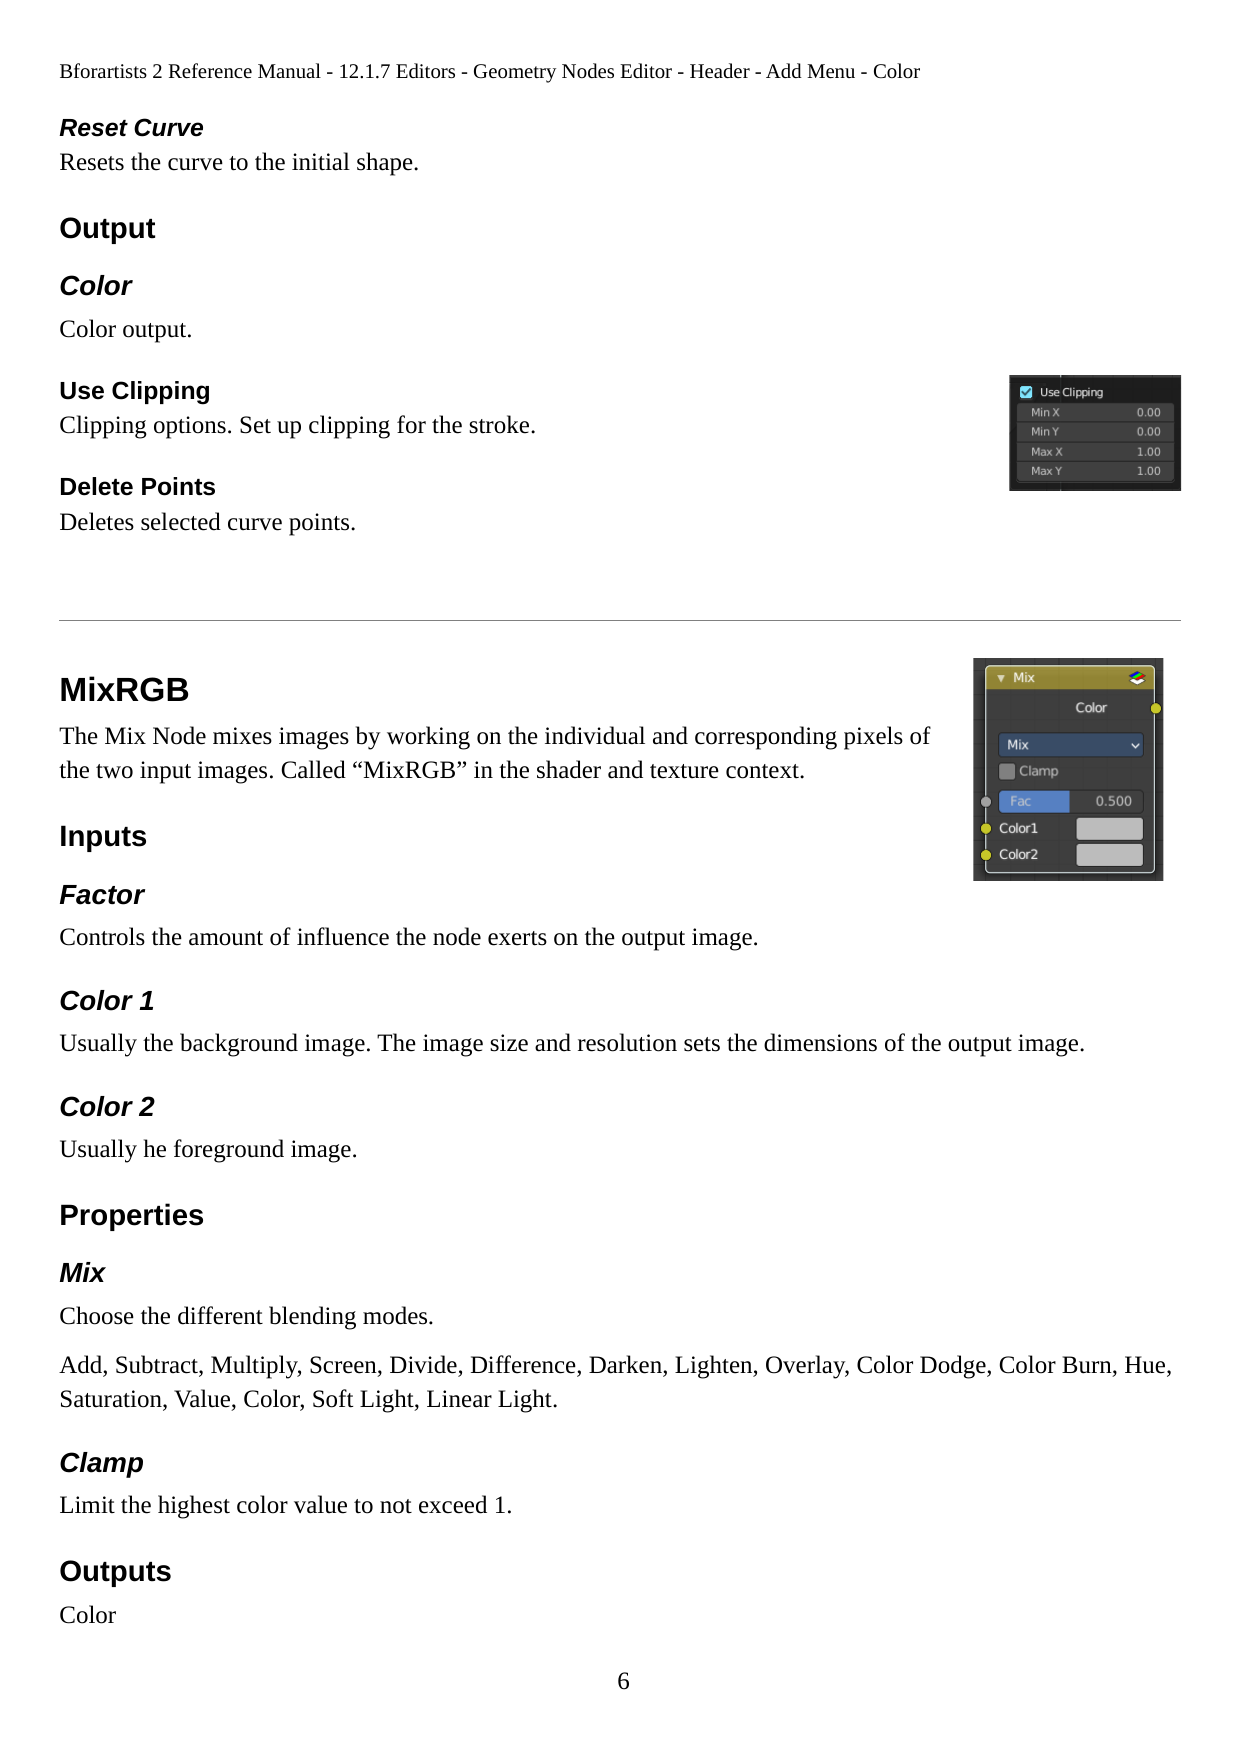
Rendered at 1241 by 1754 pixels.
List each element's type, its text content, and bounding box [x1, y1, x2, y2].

text Deletes selected curve points. [59, 507, 1181, 536]
subtitle Output [59, 211, 1181, 245]
text Resets the curve to the initial shape. [59, 147, 1181, 176]
subtitle Color 1 [59, 984, 1181, 1016]
subtitle Outputs [59, 1554, 1181, 1588]
text Add, Subtract, Multiply, Screen, Divide, Difference, Darken, Lighten, Overlay, Color Dodge, Color Burn, Hue, Saturation, Value, Color, Soft Light, Linear Light. [59, 1350, 1181, 1413]
subtitle Factor [59, 878, 1181, 910]
subtitle MixRGB [59, 670, 973, 709]
subtitle Color 2 [59, 1090, 1181, 1122]
subtitle Mix [59, 1257, 1181, 1288]
picture [1009, 375, 1182, 491]
text Clipping options. Set up clipping for the stroke. [59, 411, 1009, 439]
subtitle Clamp [59, 1446, 1181, 1478]
picture [973, 658, 1164, 881]
subtitle Use Clipping [59, 376, 1009, 404]
text Usually he foreground image. [59, 1134, 1181, 1163]
subtitle Reset Curve [59, 113, 1181, 141]
text Color [59, 1600, 1181, 1629]
text Usually the background image. The image size and resolution sets the dimensions of the output image. [59, 1028, 1181, 1057]
text Controls the amount of influence the node exerts on the output image. [59, 922, 1181, 951]
subtitle [1164, 819, 1181, 853]
text The Mix Node mixes images by working on the individual and corresponding pixels of the two input images. Called “MixRGB” in the shader and texture context. [59, 721, 973, 784]
subtitle Inputs [59, 819, 973, 853]
text Color output. [59, 314, 1181, 343]
subtitle [1164, 670, 1181, 709]
text Limit the highest color value to not exceed 1. [59, 1491, 1181, 1519]
subtitle Color [59, 270, 1181, 302]
text Choose the different blending modes. [59, 1301, 1181, 1330]
subtitle Properties [59, 1198, 1181, 1232]
subtitle Delete Points [59, 472, 1181, 501]
